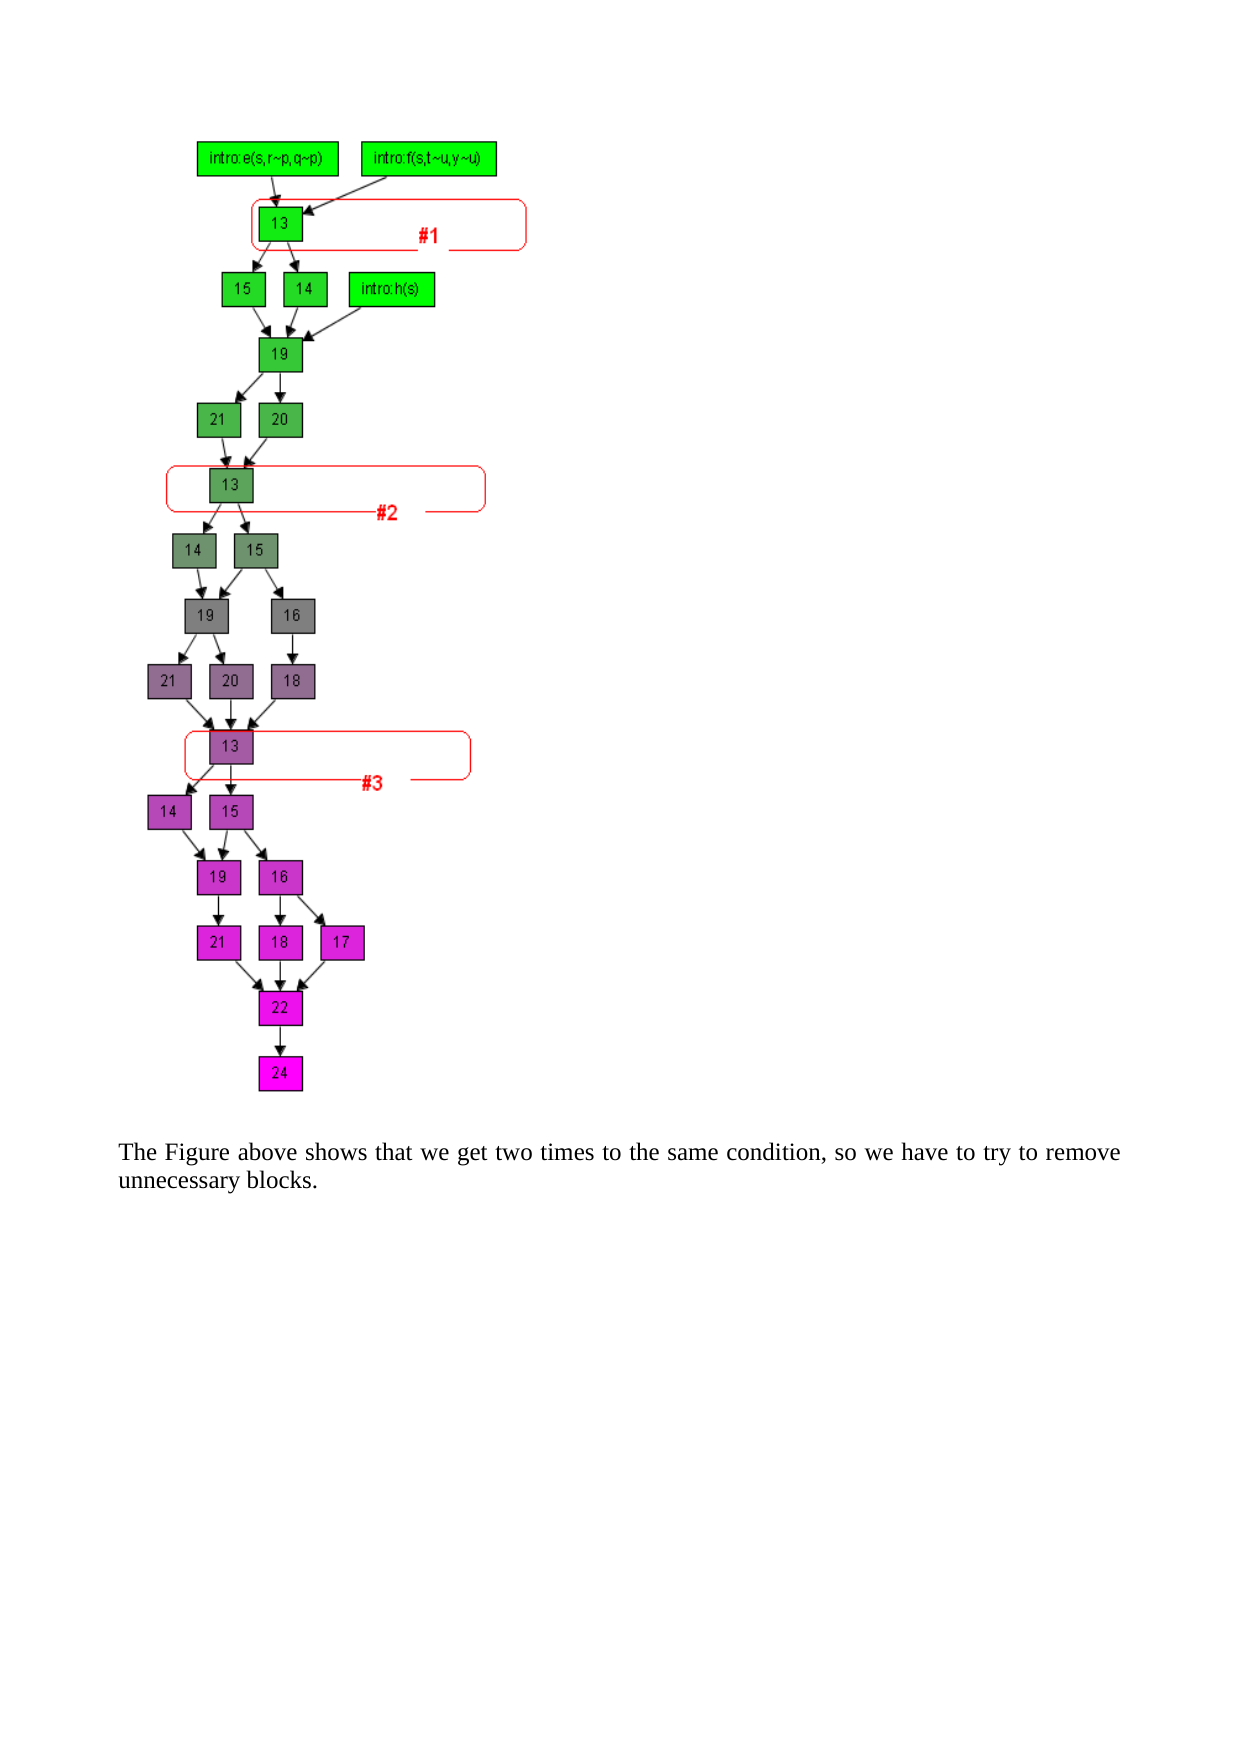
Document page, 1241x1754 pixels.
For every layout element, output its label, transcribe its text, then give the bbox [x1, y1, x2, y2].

text The Figure above shows that we get two times to the same condition, so we have to try to remove unnecessary blocks. [118, 1138, 1122, 1194]
picture [134, 127, 549, 1102]
